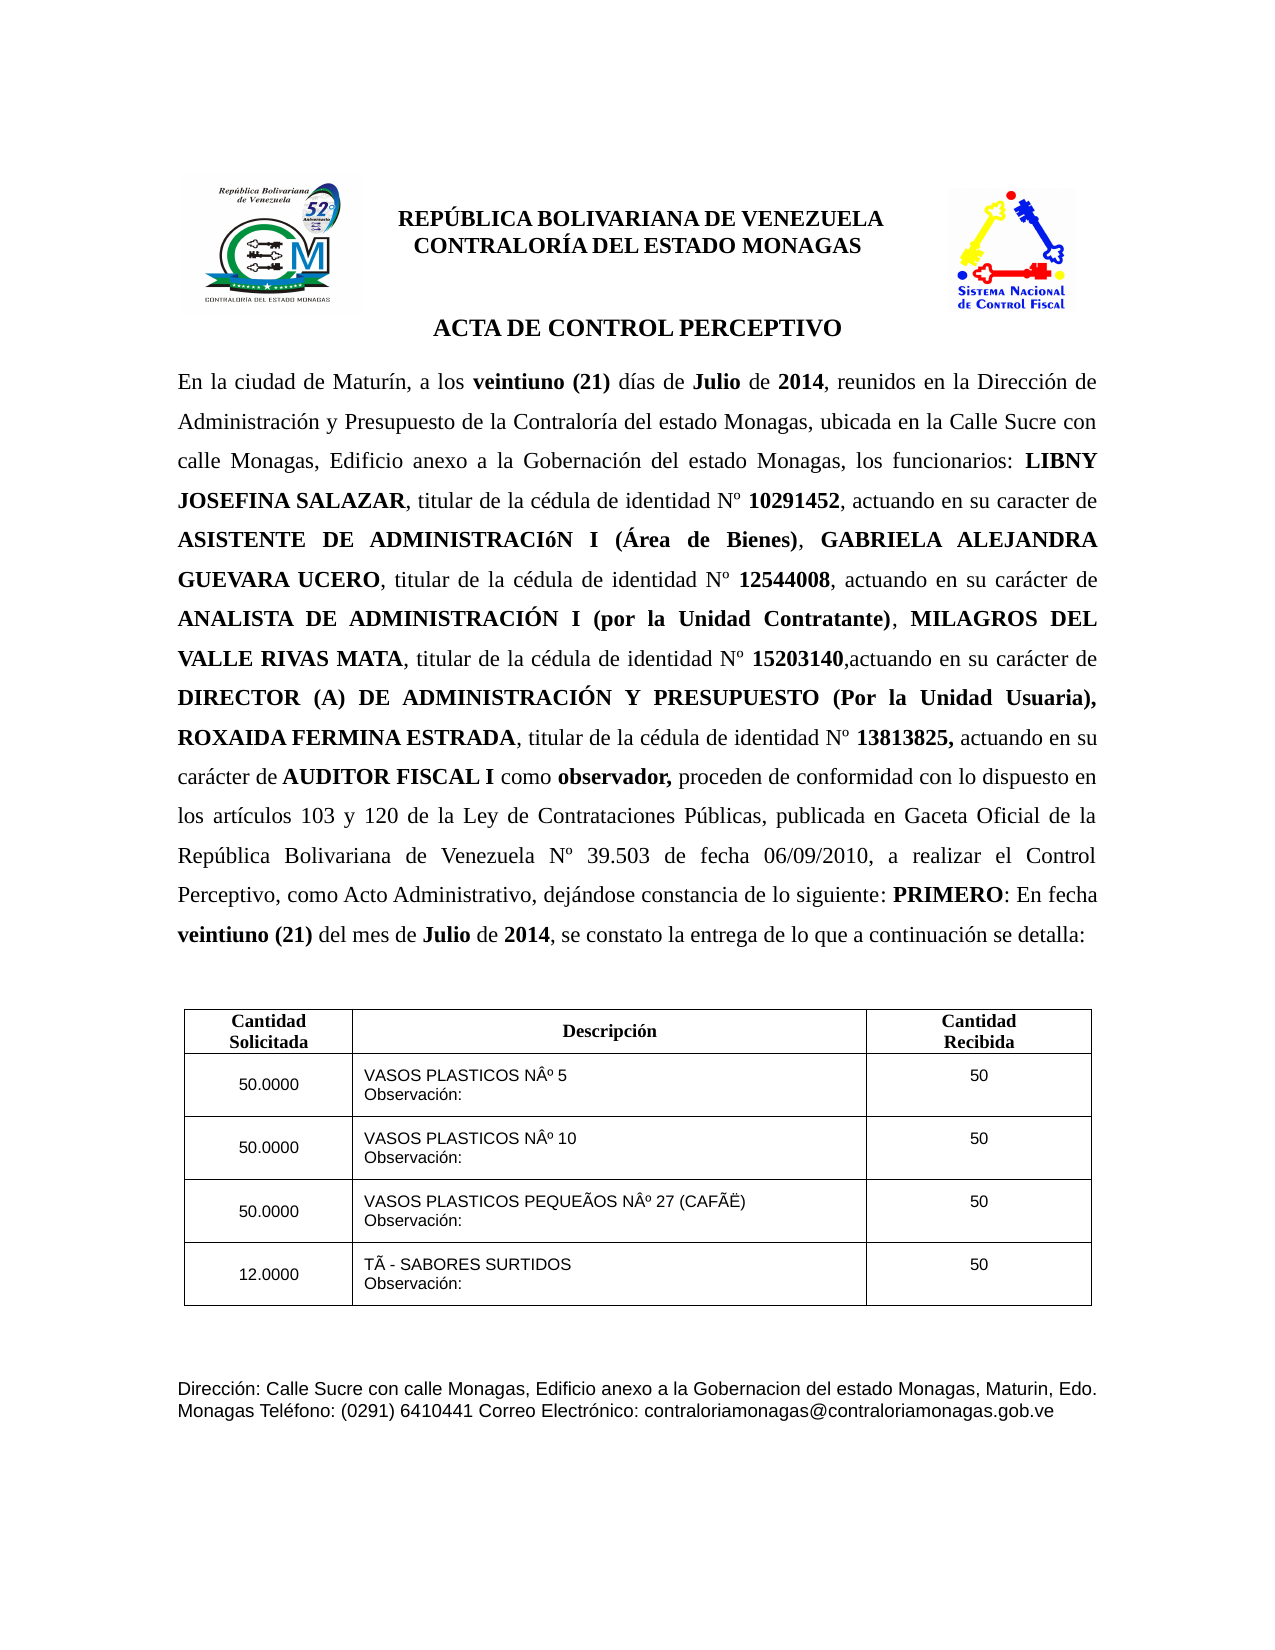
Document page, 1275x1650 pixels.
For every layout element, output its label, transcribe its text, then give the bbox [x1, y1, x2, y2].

table_cell VASOS PLASTICOS NÂº 10 Observación: [353, 1117, 866, 1179]
table_header Cantidad Recibida [867, 1010, 1091, 1053]
table_cell 50 [867, 1117, 1091, 1179]
picture [182, 171, 363, 314]
table_cell 50.0000 [185, 1180, 352, 1242]
table_header Descripción [353, 1010, 866, 1053]
table_cell 12.0000 [185, 1243, 352, 1305]
text ACTA DE CONTROL PERCEPTIVO [177, 313, 1098, 342]
table_cell 50 [867, 1243, 1091, 1305]
picture [948, 188, 1076, 312]
table_cell 50 [867, 1054, 1091, 1116]
text En la ciudad de Maturín, a los veintiuno (21) días de Julio de 2014, reunidos en la Dirección de Administración y Presupuesto de la Contraloría del estado Monagas, ubicada en la Calle Sucre con calle Monagas, Edificio anexo a la Gobernación del estado Monagas, los funcionarios: LIBNY JOSEFINA SALAZAR, titular de la cédula de identidad Nº 10291452, actuando en su caracter de ASISTENTE DE ADMINISTRACIóN I (Área de Bienes), GABRIELA ALEJANDRA GUEVARA UCERO, titular de la cédula de identidad Nº 12544008, actuando en su carácter de ANALISTA DE ADMINISTRACIÓN I (por la Unidad Contratante), MILAGROS DEL VALLE RIVAS MATA, titular de la cédula de identidad Nº 15203140,actuando en su carácter de DIRECTOR (A) DE ADMINISTRACIÓN Y PRESUPUESTO (Por la Unidad Usuaria), ROXAIDA FERMINA ESTRADA, titular de la cédula de identidad Nº 13813825, actuando en su carácter de AUDITOR FISCAL I como observador, proceden de conformidad con lo dispuesto en los artículos 103 y 120 de la Ley de Contrataciones Públicas, publicada en Gaceta Oficial de la República Bolivariana de Venezuela Nº 39.503 de fecha 06/09/2010, a realizar el Control Perceptivo, como Acto Administrativo, dejándose constancia de lo siguiente: PRIMERO: En fecha veintiuno (21) del mes de Julio de 2014, se constato la entrega de lo que a continuación se detalla: [177, 368, 1098, 947]
table_cell 50 [867, 1180, 1091, 1242]
table_cell VASOS PLASTICOS NÂº 5 Observación: [353, 1054, 866, 1116]
table_cell VASOS PLASTICOS PEQUEÃOS NÂº 27 (CAFÃË) Observación: [353, 1180, 866, 1242]
table_cell 50.0000 [185, 1117, 352, 1179]
table_cell 50.0000 [185, 1054, 352, 1116]
table_header Cantidad Solicitada [185, 1010, 352, 1053]
table_cell TÃ - SABORES SURTIDOS Observación: [353, 1243, 866, 1305]
